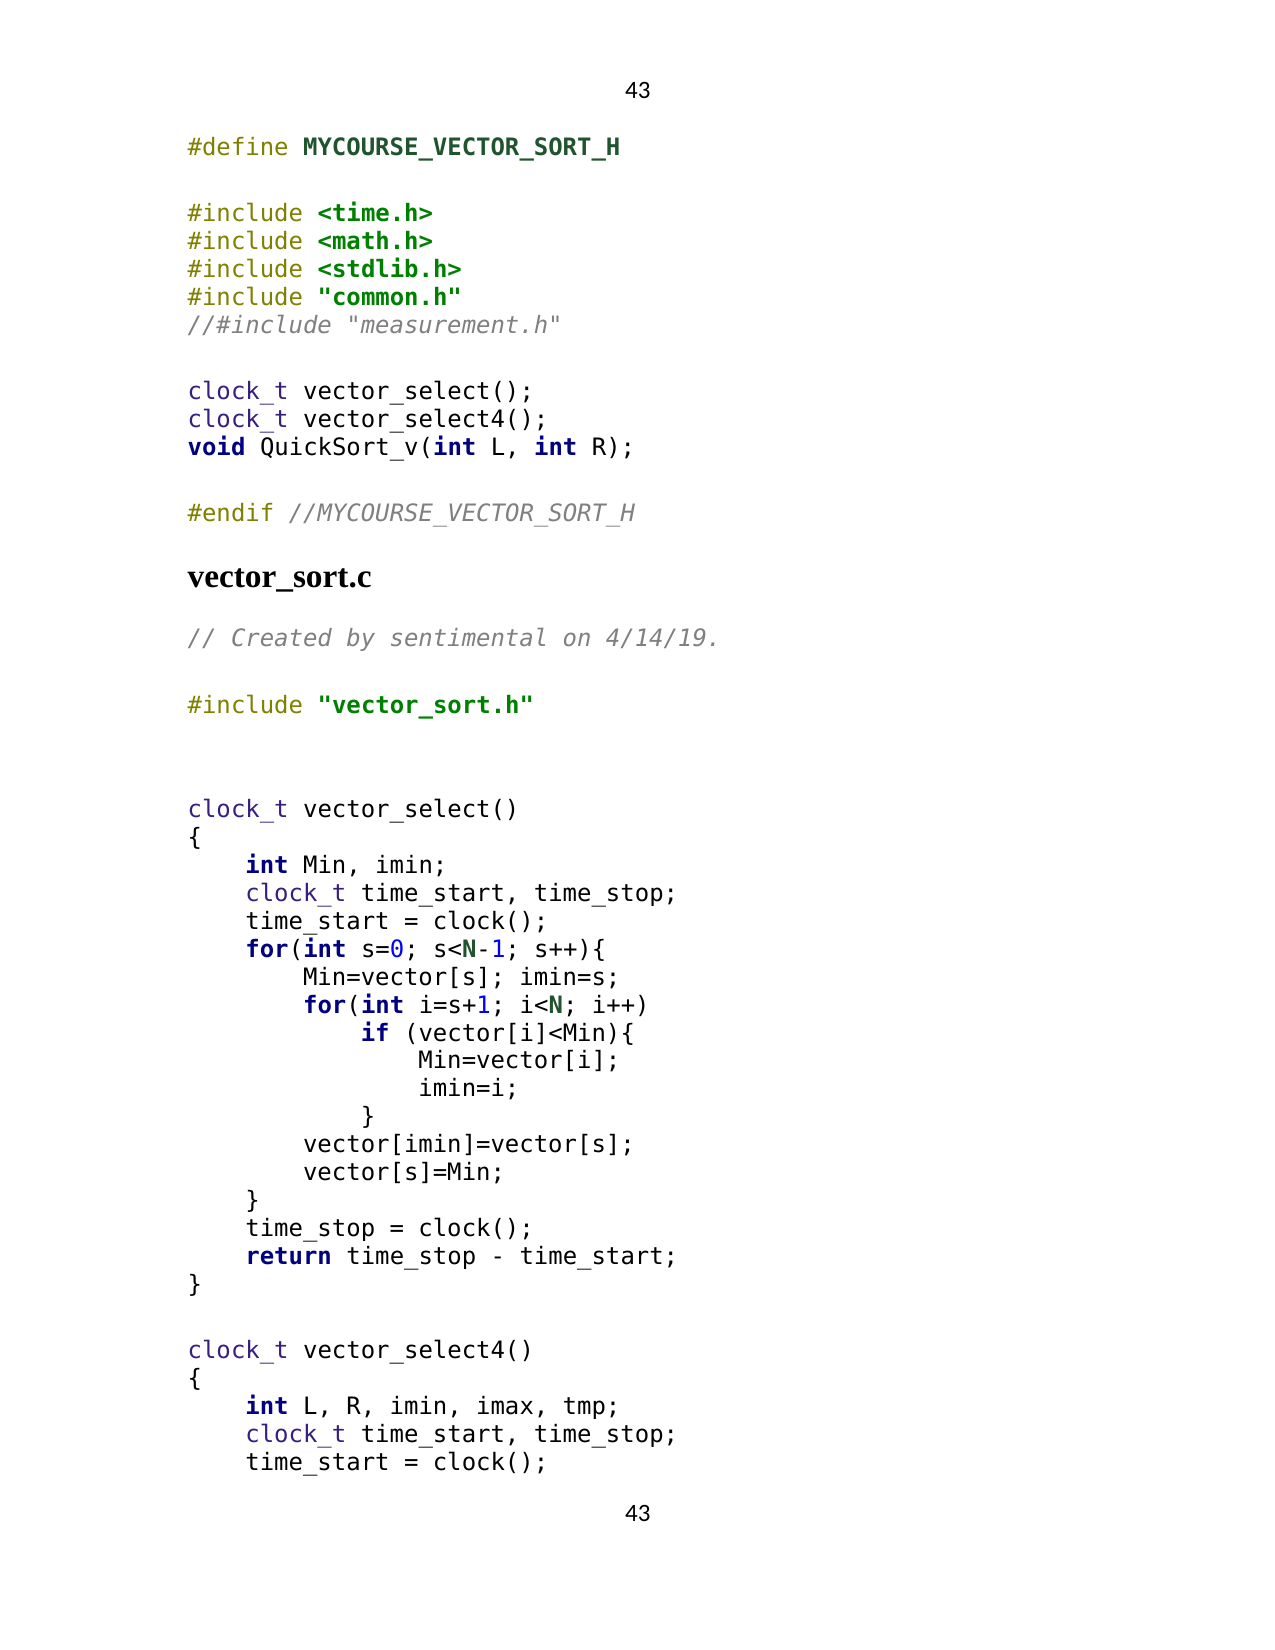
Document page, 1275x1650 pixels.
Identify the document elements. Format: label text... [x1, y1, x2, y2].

text #define MYCOURSE_VECTOR_SORT_H #include <time.h> #include <math.h> #include <stdlib.h> #include "common.h" //#include "measurement.h" clock_t vector_select(); clock_t vector_select4(); void QuickSort_v(int L, int R); #endif //MYCOURSE_VECTOR_SORT_H [187, 133, 1087, 527]
text // Created by sentimental on 4/14/19. #include "vector_sort.h" clock_t vector_select() { int Min, imin; clock_t time_start, time_stop; time_start = clock(); for(int s=0; s<N-1; s++){ Min=vector[s]; imin=s; for(int i=s+1; i<N; i++) if (vector[i]<Min){ Min=vector[i]; imin=i; } vector[imin]=vector[s]; vector[s]=Min; } time_stop = clock(); return time_stop - time_start; } clock_t vector_select4() { int L, R, imin, imax, tmp; clock_t time_start, time_stop; time_start = clock(); [187, 624, 1087, 1476]
text vector_sort.c [187, 557, 1087, 595]
